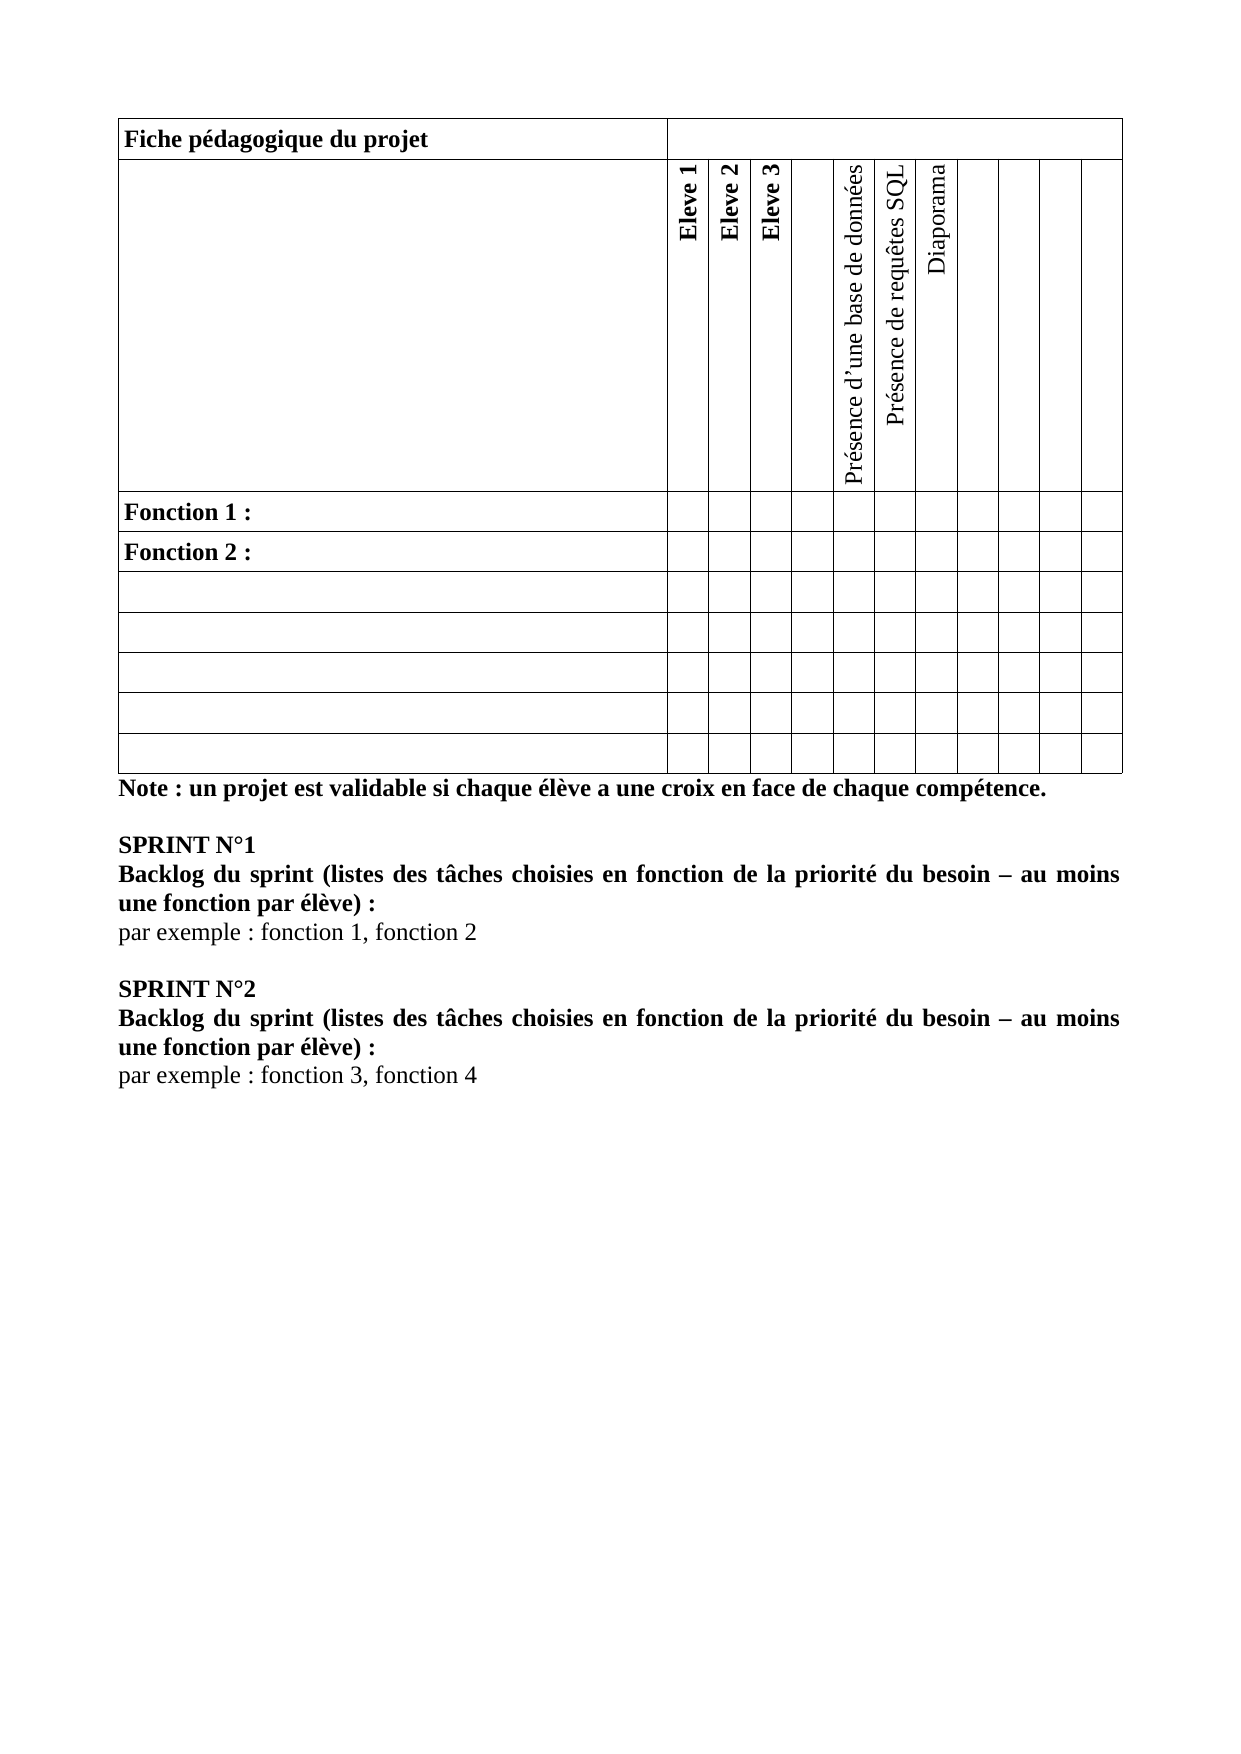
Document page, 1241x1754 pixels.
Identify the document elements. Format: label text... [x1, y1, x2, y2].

table_cell [1040, 492, 1081, 531]
table_cell [1082, 492, 1122, 531]
table_cell [999, 693, 1039, 733]
table_cell Présence de requêtes SQL [875, 160, 915, 491]
table_cell [999, 734, 1039, 773]
table_cell [834, 653, 874, 692]
table_cell [709, 734, 750, 773]
table_cell [1040, 734, 1081, 773]
table_cell [751, 693, 791, 733]
table_cell [792, 613, 833, 652]
table_cell [875, 572, 915, 612]
table_cell [958, 613, 998, 652]
table_cell [916, 492, 957, 531]
table_cell [668, 734, 708, 773]
table_cell [119, 572, 667, 612]
table_cell [668, 693, 708, 733]
table_cell [958, 653, 998, 692]
table_header [668, 119, 1122, 158]
table_cell [1040, 653, 1081, 692]
table_cell [792, 693, 833, 733]
text SPRINT N°1 [118, 831, 1122, 859]
table_cell [834, 492, 874, 531]
table_cell Eleve 2 [709, 160, 750, 491]
table_cell [792, 572, 833, 612]
table_cell [958, 734, 998, 773]
table_cell [751, 653, 791, 692]
table_cell [1082, 734, 1122, 773]
table_cell [916, 653, 957, 692]
table_cell [751, 492, 791, 531]
table_cell [709, 653, 750, 692]
table_cell [999, 613, 1039, 652]
table_cell [916, 734, 957, 773]
table_cell [792, 532, 833, 571]
table_cell [709, 613, 750, 652]
table_cell [834, 693, 874, 733]
table_cell [958, 492, 998, 531]
table_cell [834, 532, 874, 571]
table_cell Eleve 3 [751, 160, 791, 491]
table_cell [916, 572, 957, 612]
table_cell [958, 532, 998, 571]
table_cell [834, 613, 874, 652]
table_cell [1082, 532, 1122, 571]
table_cell [916, 613, 957, 652]
table_cell [709, 572, 750, 612]
table_cell [792, 734, 833, 773]
table_cell [119, 653, 667, 692]
table_cell [119, 693, 667, 733]
table_cell Eleve 1 [668, 160, 708, 491]
table_cell [875, 653, 915, 692]
table_cell [834, 572, 874, 612]
table_cell [875, 613, 915, 652]
table_cell [999, 492, 1039, 531]
table_cell [875, 734, 915, 773]
table_cell [709, 532, 750, 571]
table_cell [709, 492, 750, 531]
table_cell [668, 532, 708, 571]
table_cell [119, 160, 667, 491]
text par exemple : fonction 3, fonction 4 [118, 1061, 1122, 1089]
table_cell [1082, 653, 1122, 692]
table_cell Fonction 2 : [119, 532, 667, 571]
table_cell [1082, 160, 1122, 491]
table_cell [792, 492, 833, 531]
table_cell [751, 613, 791, 652]
table_header Fiche pédagogique du projet [119, 119, 667, 158]
table_cell [1040, 693, 1081, 733]
table_cell [668, 572, 708, 612]
table_cell [999, 653, 1039, 692]
table_cell [792, 160, 833, 491]
table_cell Diaporama [916, 160, 957, 491]
table_cell [875, 693, 915, 733]
table_cell [1040, 572, 1081, 612]
table_cell [119, 734, 667, 773]
table_cell [999, 160, 1039, 491]
table_cell [958, 160, 998, 491]
table_cell [916, 532, 957, 571]
text Backlog du sprint (listes des tâches choisies en fonction de la priorité du besoin – au moins une fonction par élève) : [118, 1003, 1122, 1061]
table_cell [875, 532, 915, 571]
text par exemple : fonction 1, fonction 2 [118, 917, 1122, 946]
table_cell [1040, 532, 1081, 571]
table_cell [709, 693, 750, 733]
table_cell [875, 492, 915, 531]
table_cell [668, 613, 708, 652]
table_cell [999, 572, 1039, 612]
text Note : un projet est validable si chaque élève a une croix en face de chaque compétence. [118, 774, 1122, 802]
table_cell [1040, 613, 1081, 652]
table_cell [958, 693, 998, 733]
text Backlog du sprint (listes des tâches choisies en fonction de la priorité du besoin – au moins une fonction par élève) : [118, 859, 1122, 917]
table_cell [668, 492, 708, 531]
table_cell Présence d’une base de données [834, 160, 874, 491]
table_cell [999, 532, 1039, 571]
table_cell [958, 572, 998, 612]
table_cell [834, 734, 874, 773]
table_cell [751, 532, 791, 571]
table_cell [1082, 613, 1122, 652]
table_cell [751, 572, 791, 612]
table_cell [1082, 693, 1122, 733]
table_cell Fonction 1 : [119, 492, 667, 531]
table_cell [1082, 572, 1122, 612]
table_cell [792, 653, 833, 692]
table_cell [668, 653, 708, 692]
table_cell [1040, 160, 1081, 491]
table_cell [119, 613, 667, 652]
table_cell [916, 693, 957, 733]
text SPRINT N°2 [118, 974, 1122, 1003]
table_cell [751, 734, 791, 773]
